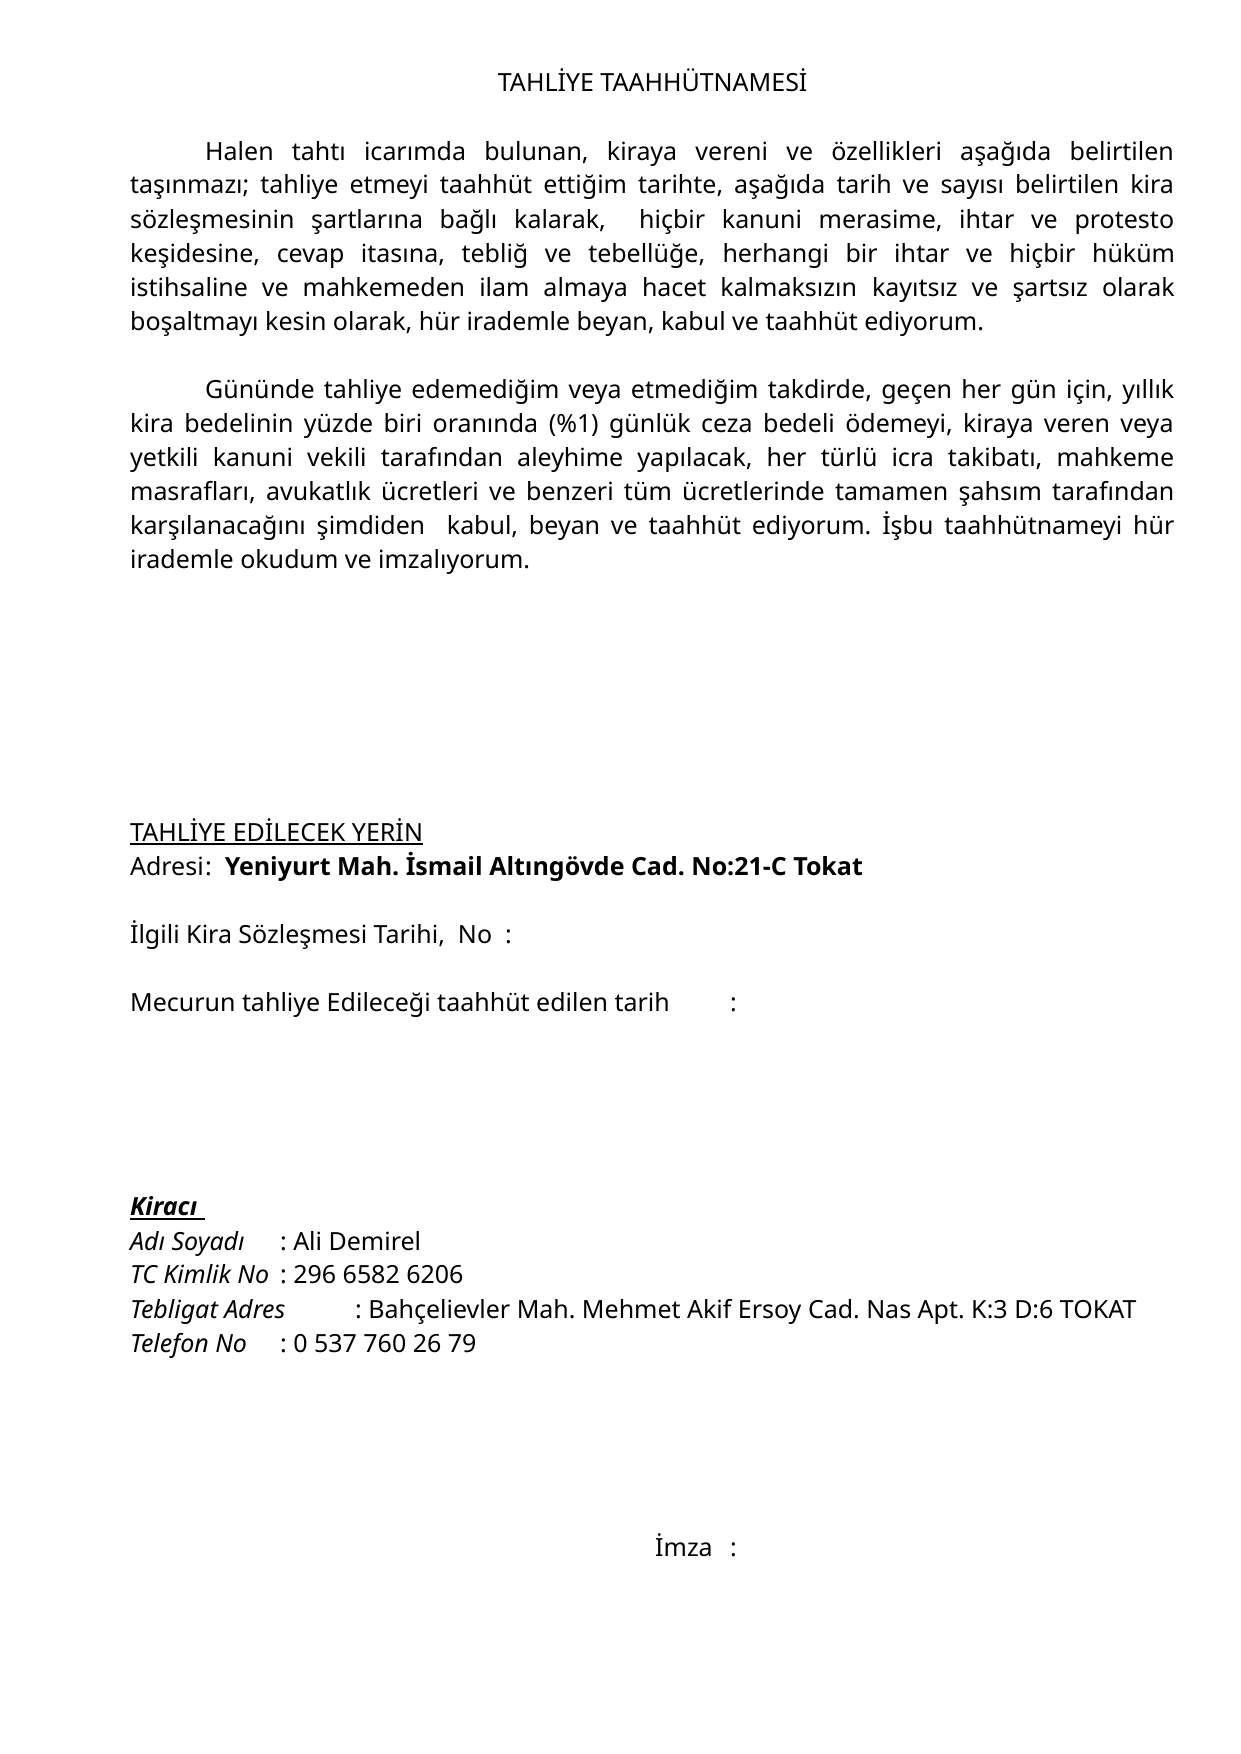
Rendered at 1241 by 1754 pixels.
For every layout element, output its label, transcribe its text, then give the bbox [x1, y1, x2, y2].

text Mecurun tahliye Edileceği taahhüt edilen tarih : [130, 985, 1175, 1019]
text TAHLİYE TAAHHÜTNAMESİ [130, 65, 1175, 99]
text Gününde tahliye edemediğim veya etmediğim takdirde, geçen her gün için, yıllık kira bedelinin yüzde biri oranında (%1) günlük ceza bedeli ödemeyi, kiraya veren veya yetkili kanuni vekili tarafından aleyhime yapılacak, her türlü icra takibatı, mahkeme masrafları, avukatlık ücretleri ve benzeri tüm ücretlerinde tamamen şahsım tarafından karşılanacağını şimdiden kabul, beyan ve taahhüt ediyorum. İşbu taahhütnameyi hür irademle okudum ve imzalıyorum. [130, 372, 1175, 576]
text Adı Soyadı : Ali Demirel [130, 1223, 1175, 1257]
text Tebligat Adres : Bahçelievler Mah. Mehmet Akif Ersoy Cad. Nas Apt. K:3 D:6 TOKAT [130, 1291, 1175, 1325]
text Kiracı [130, 1189, 1175, 1223]
text Adresi : Yeniyurt Mah. İsmail Altıngövde Cad. No:21-C Tokat [130, 848, 1175, 882]
text İmza : [130, 1530, 1175, 1564]
text Telefon No : 0 537 760 26 79 [130, 1325, 1175, 1359]
text Halen tahtı icarımda bulunan, kiraya vereni ve özellikleri aşağıda belirtilen taşınmazı; tahliye etmeyi taahhüt ettiğim tarihte, aşağıda tarih ve sayısı belirtilen kira sözleşmesinin şartlarına bağlı kalarak, hiçbir kanuni merasime, ihtar ve protesto keşidesine, cevap itasına, tebliğ ve tebellüğe, herhangi bir ihtar ve hiçbir hüküm istihsaline ve mahkemeden ilam almaya hacet kalmaksızın kayıtsız ve şartsız olarak boşaltmayı kesin olarak, hür irademle beyan, kabul ve taahhüt ediyorum. [130, 133, 1175, 337]
text TC Kimlik No : 296 6582 6206 [130, 1257, 1175, 1291]
text TAHLİYE EDİLECEK YERİN [130, 814, 1175, 848]
text İlgili Kira Sözleşmesi Tarihi, No : [130, 917, 1175, 951]
